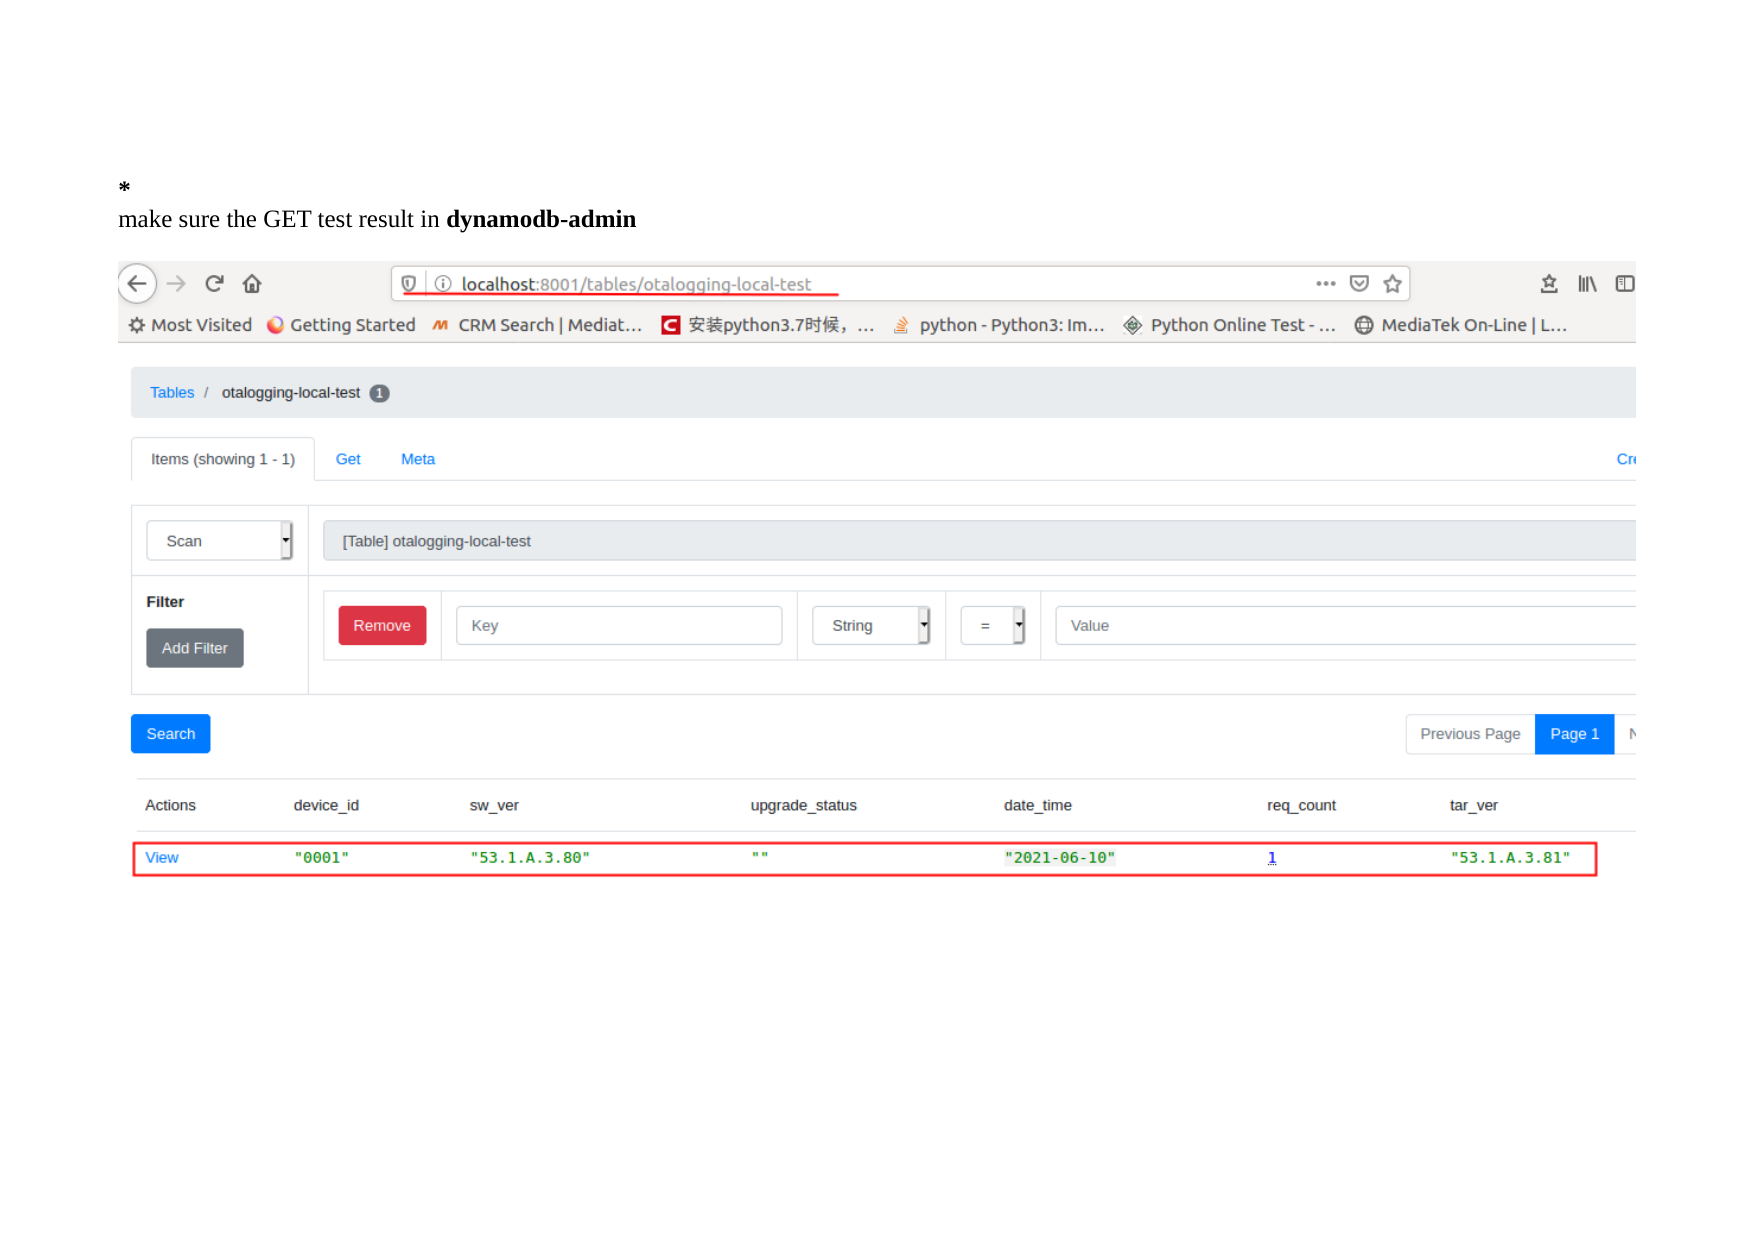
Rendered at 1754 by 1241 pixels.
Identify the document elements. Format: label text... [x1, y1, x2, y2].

picture [118, 261, 1636, 889]
text * [118, 176, 1636, 204]
text make sure the GET test result in dynamodb-admin [118, 204, 1636, 233]
